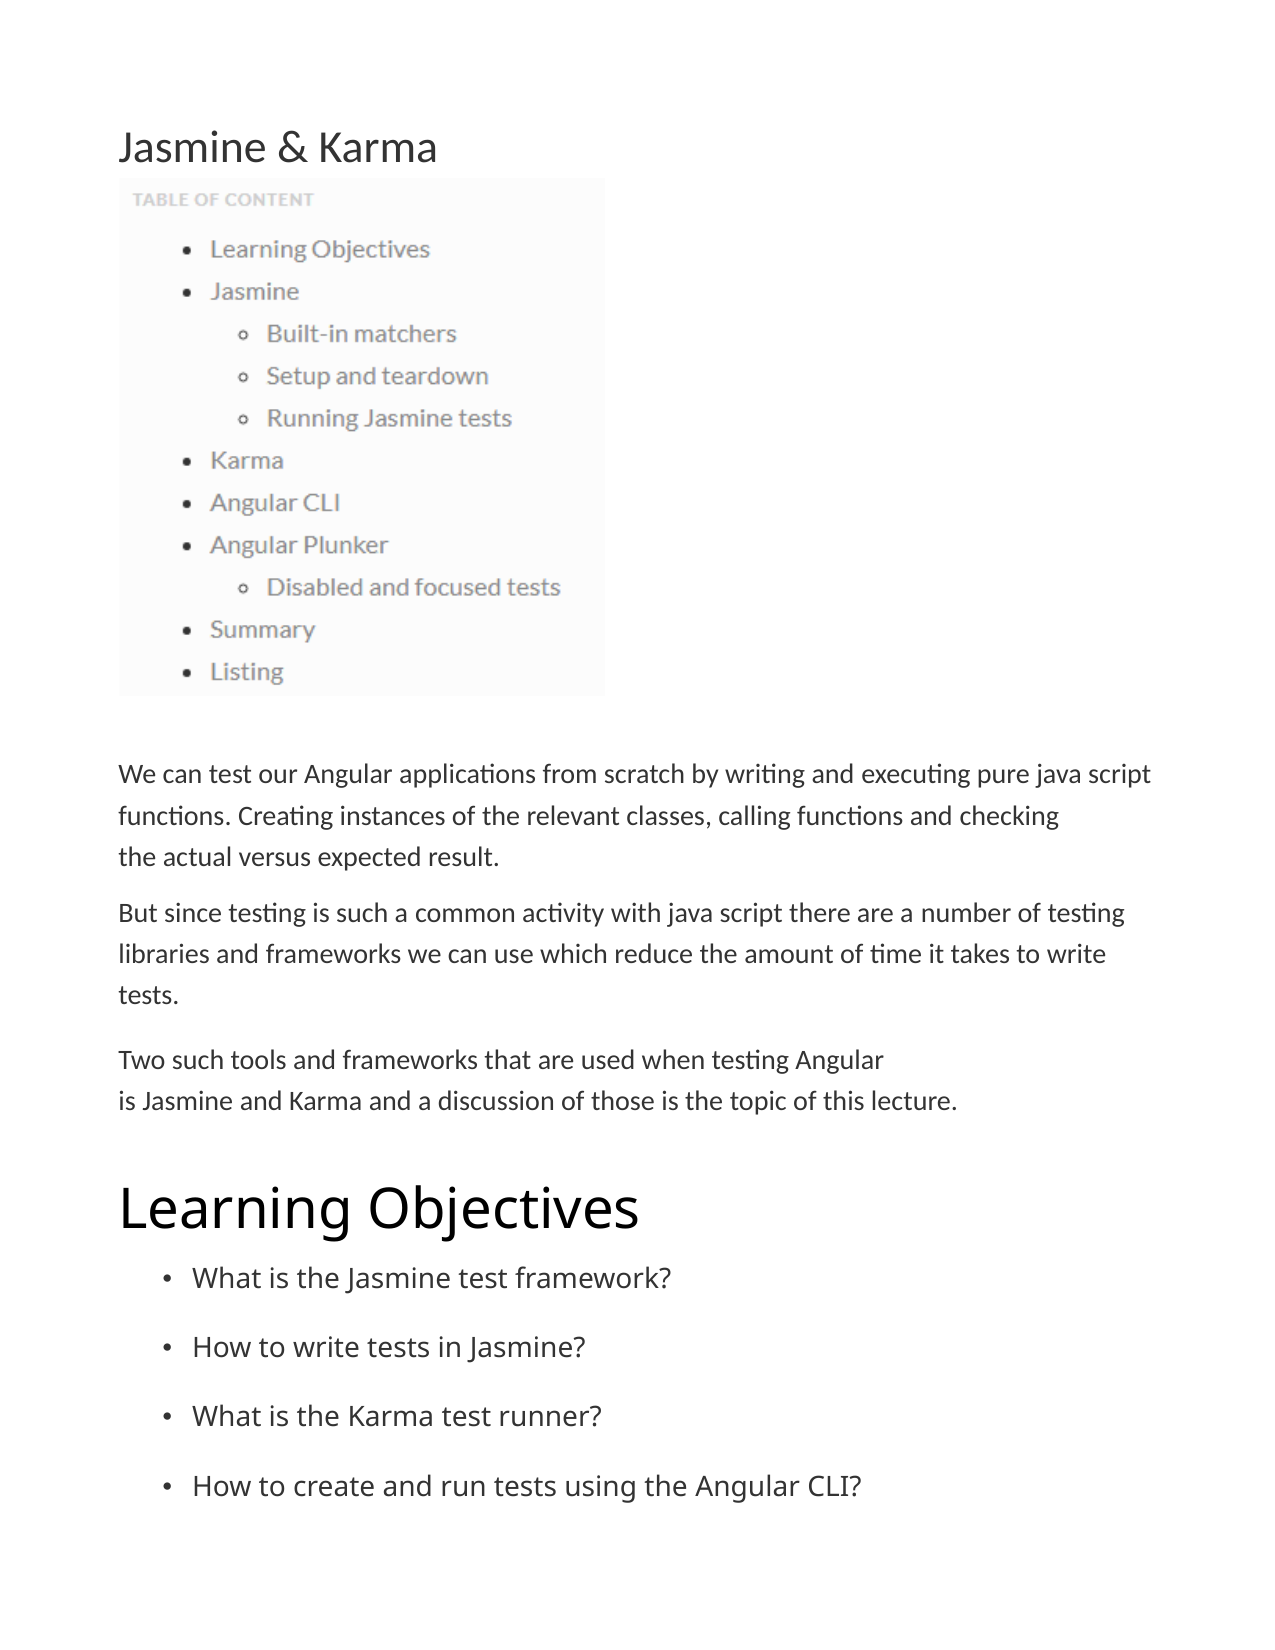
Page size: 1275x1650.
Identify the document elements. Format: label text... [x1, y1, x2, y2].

list What is the Jasmine test framework? [162, 1258, 1157, 1296]
text We can test our Angular applications from scratch by writing and executing pure java script functions. Creating instances of the relevant classes, calling functions and checking the actual versus expected result. [118, 757, 1157, 873]
text Two such tools and frameworks that are used when testing Angular is Jasmine and Karma and a discussion of those is the topic of this lecture. [118, 1042, 1157, 1118]
subtitle Learning Objectives [118, 1169, 1157, 1246]
picture [119, 178, 606, 696]
list What is the Karma test runner? [162, 1397, 1157, 1435]
text But since testing is such a common activity with java script there are a number of testing libraries and frameworks we can use which reduce the amount of time it takes to write tests. [118, 895, 1157, 1012]
list How to write tests in Jasmine? [162, 1327, 1157, 1366]
list How to create and run tests using the Angular CLI? [162, 1466, 1157, 1504]
subtitle Jasmine & Karma [118, 118, 1157, 174]
